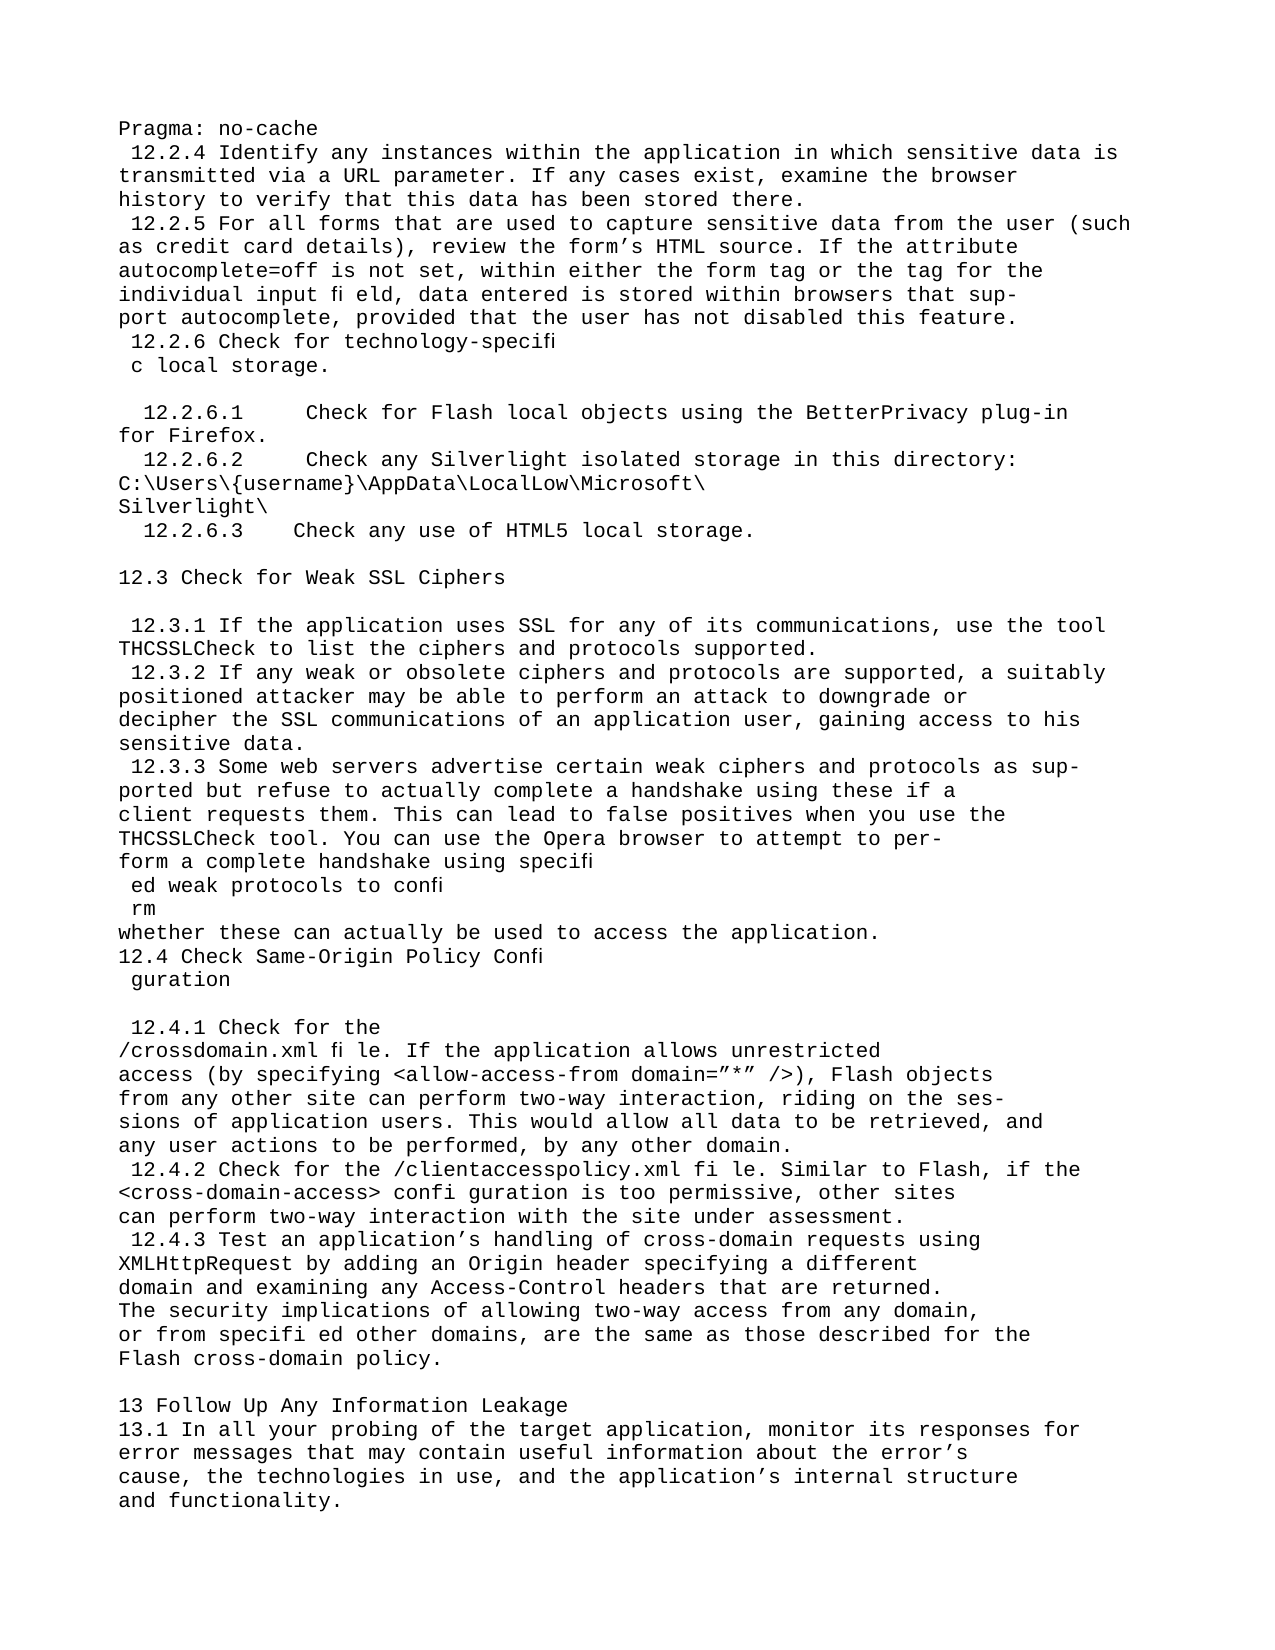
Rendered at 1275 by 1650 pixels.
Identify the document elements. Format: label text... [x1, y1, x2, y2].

text guration [118, 969, 1157, 993]
text history to verify that this data has been stored there. [118, 189, 1157, 213]
text 12.2.6.1 Check for Flash local objects using the BetterPrivacy plug-in [118, 402, 1157, 426]
text 12.4.1 Check for the [118, 1017, 1157, 1040]
text form a complete handshake using speciﬁ [118, 851, 1157, 875]
text ed weak protocols to conﬁ [118, 875, 1157, 898]
text and functionality. [118, 1489, 1157, 1513]
text 12.2.6 Check for technology-speciﬁ [118, 331, 1157, 354]
text Pragma: no-cache [118, 118, 1157, 142]
text Flash cross-domain policy. [118, 1348, 1157, 1371]
text client requests them. This can lead to false positives when you use the [118, 804, 1157, 827]
text sions of application users. This would allow all data to be retrieved, and [118, 1111, 1157, 1135]
text 13.1 In all your probing of the target application, monitor its responses for [118, 1419, 1157, 1442]
text rm [118, 898, 1157, 922]
text for Firefox. [118, 426, 1157, 449]
text or from specifi ed other domains, are the same as those described for the [118, 1324, 1157, 1348]
text XMLHttpRequest by adding an Origin header specifying a different [118, 1253, 1157, 1277]
text 12.3.3 Some web servers advertise certain weak ciphers and protocols as sup- [118, 757, 1157, 780]
text 12.4.2 Check for the /clientaccesspolicy.xml fi le. Similar to Flash, if the [118, 1158, 1157, 1182]
text any user actions to be performed, by any other domain. [118, 1135, 1157, 1158]
text 12.2.4 Identify any instances within the application in which sensitive data is [118, 142, 1157, 165]
text C:\Users\{username}\AppData\LocalLow\Microsoft\ [118, 473, 1157, 496]
text The security implications of allowing two-way access from any domain, [118, 1300, 1157, 1324]
text cause, the technologies in use, and the application’s internal structure [118, 1466, 1157, 1489]
text as credit card details), review the form’s HTML source. If the attribute [118, 236, 1157, 260]
text 12.2.6.2 Check any Silverlight isolated storage in this directory: [118, 449, 1157, 473]
text decipher the SSL communications of an application user, gaining access to his sensitive data. [118, 709, 1157, 757]
text 12.4 Check Same-Origin Policy Conﬁ [118, 946, 1157, 969]
text whether these can actually be used to access the application. [118, 922, 1157, 946]
text error messages that may contain useful information about the error’s [118, 1442, 1157, 1466]
text 12.2.5 For all forms that are used to capture sensitive data from the user (such [118, 213, 1157, 236]
text port autocomplete, provided that the user has not disabled this feature. [118, 307, 1157, 331]
text 12.3.1 If the application uses SSL for any of its communications, use the tool [118, 615, 1157, 638]
text from any other site can perform two-way interaction, riding on the ses- [118, 1088, 1157, 1111]
text THCSSLCheck to list the ciphers and protocols supported. [118, 638, 1157, 662]
text domain and examining any Access-Control headers that are returned. [118, 1277, 1157, 1300]
text can perform two-way interaction with the site under assessment. [118, 1206, 1157, 1229]
text access (by specifying <allow-access-from domain=”*” />), Flash objects [118, 1064, 1157, 1088]
text <cross-domain-access> confi guration is too permissive, other sites [118, 1182, 1157, 1206]
text positioned attacker may be able to perform an attack to downgrade or [118, 686, 1157, 709]
text ported but refuse to actually complete a handshake using these if a [118, 780, 1157, 804]
text 12.3.2 If any weak or obsolete ciphers and protocols are supported, a suitably [118, 662, 1157, 686]
text transmitted via a URL parameter. If any cases exist, examine the browser [118, 165, 1157, 189]
text individual input ﬁ eld, data entered is stored within browsers that sup- [118, 284, 1157, 307]
text autocomplete=off is not set, within either the form tag or the tag for the [118, 260, 1157, 284]
text 13 Follow Up Any Information Leakage [118, 1395, 1157, 1419]
text 12.3 Check for Weak SSL Ciphers [118, 567, 1157, 591]
text c local storage. [118, 354, 1157, 378]
text 12.4.3 Test an application’s handling of cross-domain requests using [118, 1229, 1157, 1253]
text THCSSLCheck tool. You can use the Opera browser to attempt to per- [118, 827, 1157, 851]
text /crossdomain.xml ﬁ le. If the application allows unrestricted [118, 1040, 1157, 1064]
text 12.2.6.3 Check any use of HTML5 local storage. [118, 520, 1157, 544]
text Silverlight\ [118, 496, 1157, 520]
